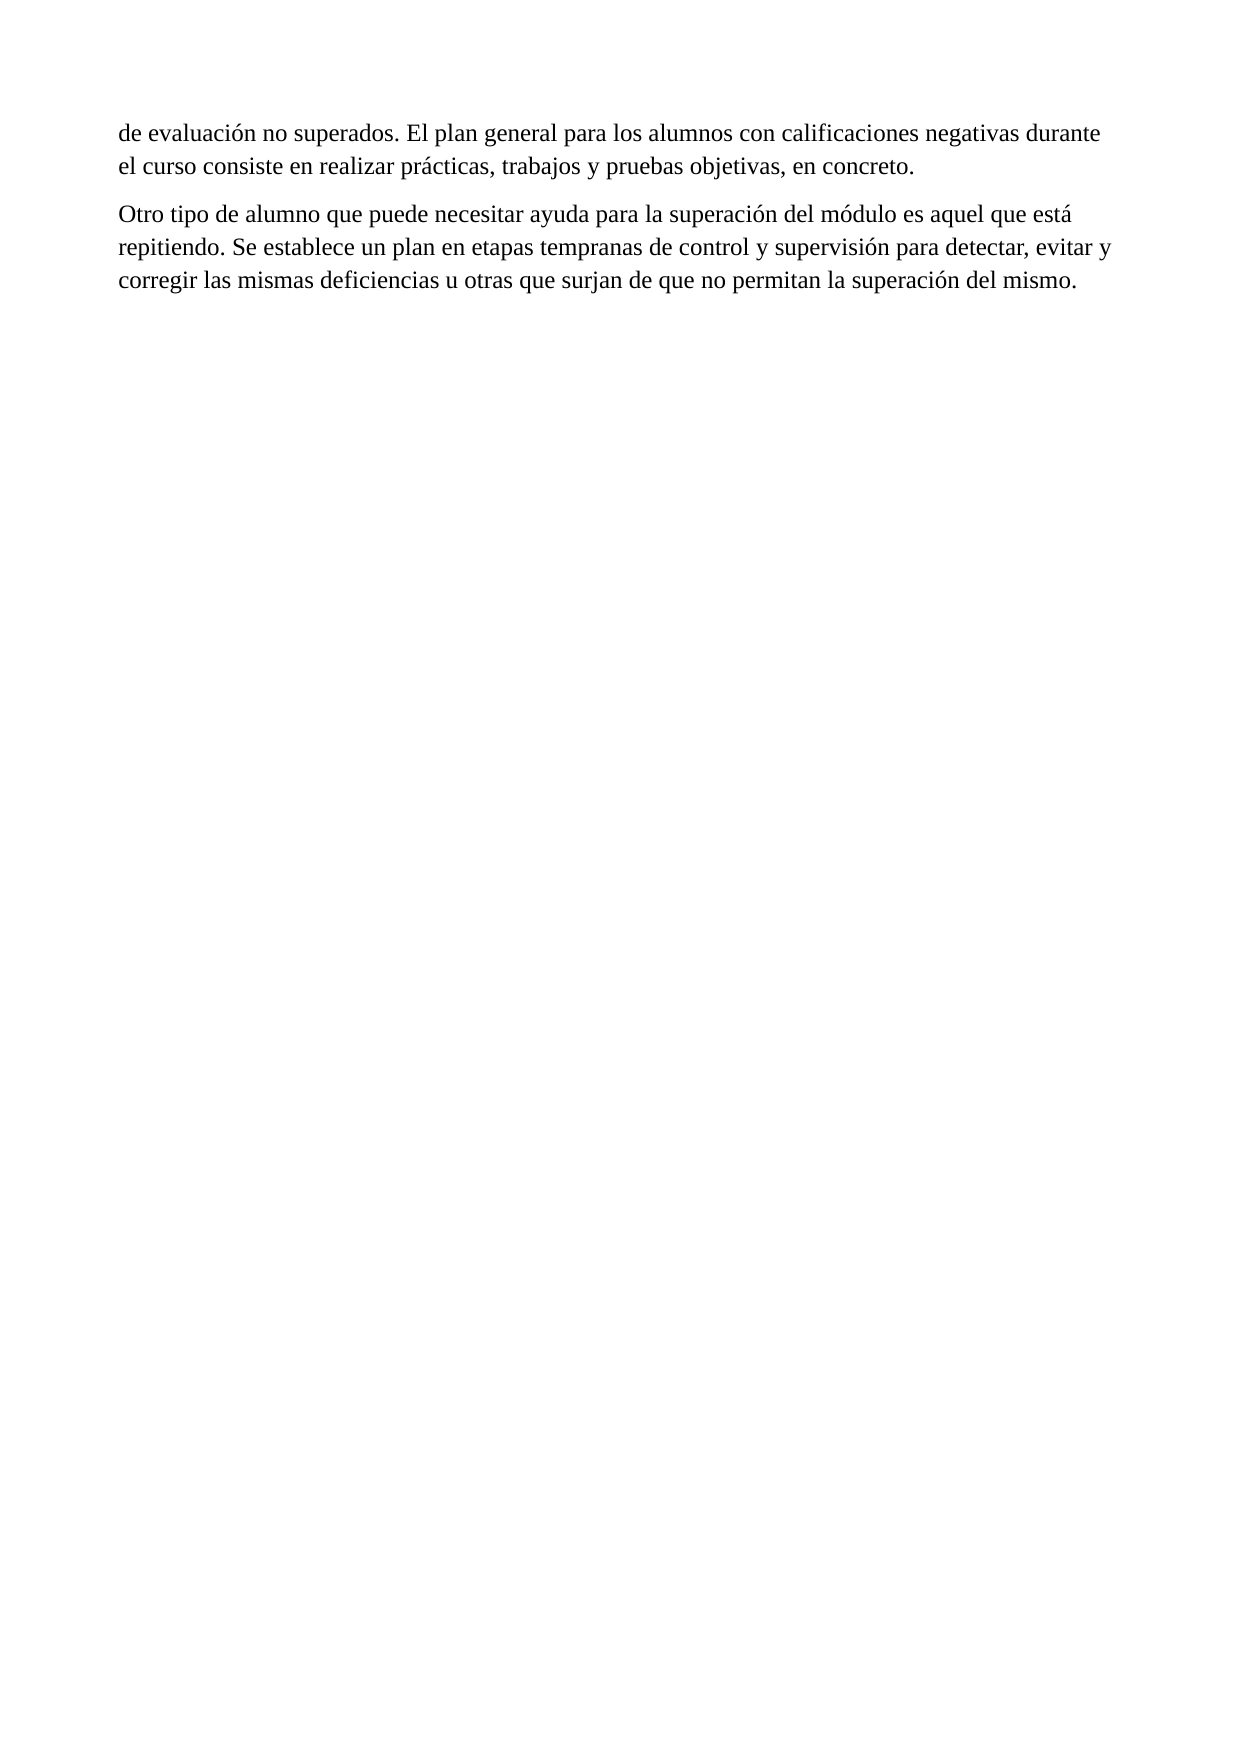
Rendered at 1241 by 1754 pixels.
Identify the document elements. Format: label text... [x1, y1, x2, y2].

text de evaluación no superados. El plan general para los alumnos con calificaciones negativas durante el curso consiste en realizar prácticas, trabajos y pruebas objetivas, en concreto. [118, 118, 1122, 180]
text Otro tipo de alumno que puede necesitar ayuda para la superación del módulo es aquel que está repitiendo. Se establece un plan en etapas tempranas de control y supervisión para detectar, evitar y corregir las mismas deficiencias u otras que surjan de que no permitan la superación del mismo. [118, 199, 1122, 293]
